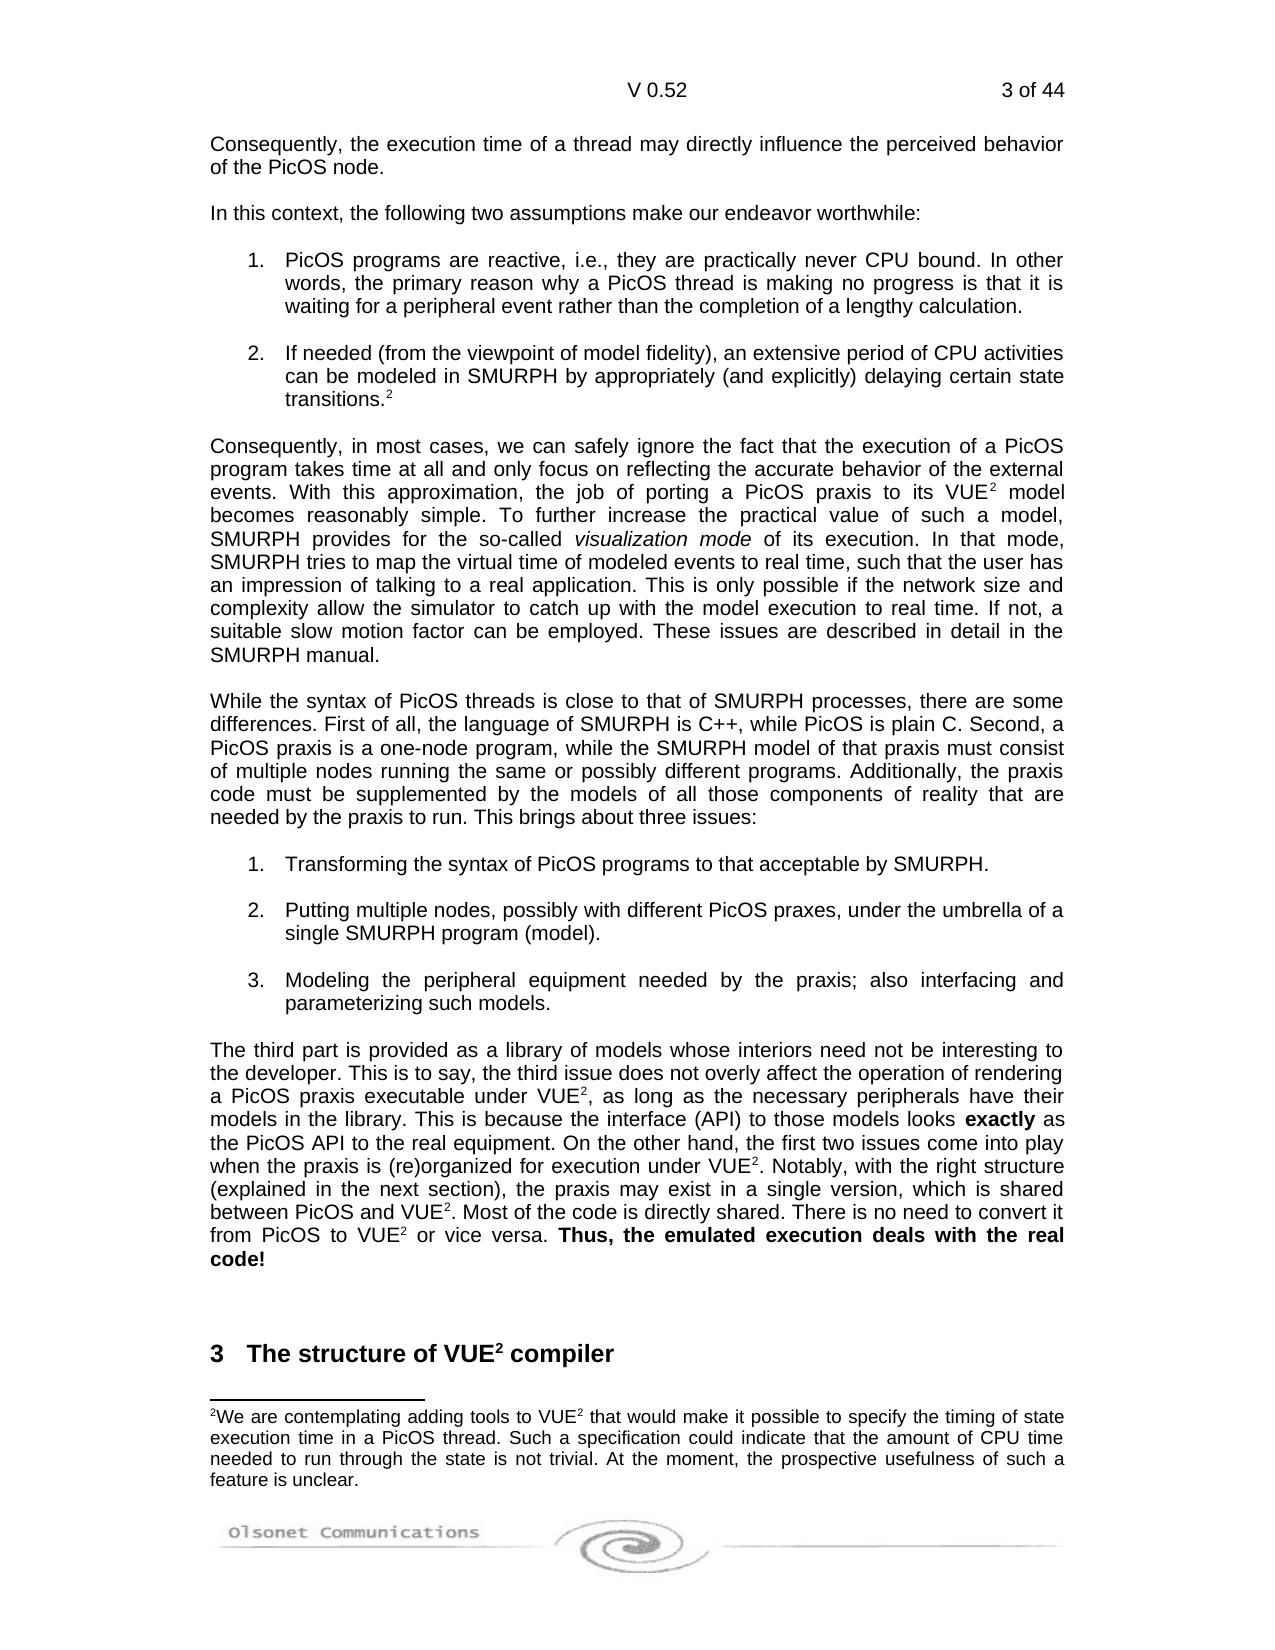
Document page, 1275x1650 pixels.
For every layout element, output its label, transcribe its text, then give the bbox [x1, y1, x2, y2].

picture [210, 1504, 1065, 1596]
text Consequently, in most cases, we can safely ignore the fact that the execution of a PicOS program takes time at all and only focus on reflecting the accurate behavior of the external events. With this approximation, the job of porting a PicOS praxis to its VUE2 model becomes reasonably simple. To further increase the practical value of such a model, SMURPH provides for the so-called visualization mode of its execution. In that mode, SMURPH tries to map the virtual time of modeled events to real time, such that the user has an impression of talking to a real application. This is only possible if the network size and complexity allow the simulator to catch up with the model execution to real time. If not, a suitable slow motion factor can be employed. These issues are described in detail in the SMURPH manual. [210, 434, 1065, 666]
list Modeling the peripheral equipment needed by the praxis; also interfacing and parameterizing such models. [247, 968, 1065, 1015]
list Transforming the syntax of PicOS programs to that acceptable by SMURPH. [247, 852, 1065, 876]
text Consequently, the execution time of a thread may directly influence the perceived behavior of the PicOS node. [210, 132, 1065, 179]
subtitle The structure of VUE2 compiler [210, 1340, 1065, 1368]
list Putting multiple nodes, possibly with different PicOS praxes, under the umbrella of a single SMURPH program (model). [247, 899, 1065, 945]
list If needed (from the viewpoint of model fidelity), an extensive period of CPU activities can be modeled in SMURPH by appropriately (and explicitly) delaying certain state transitions. [247, 341, 1065, 411]
list We are contemplating adding tools to VUE2 that would make it possible to specify the timing of state execution time in a PicOS thread. Such a specification could indicate that the amount of CPU time needed to run through the state is not trivial. At the moment, the prospective usefulness of such a feature is unclear. [210, 1406, 1065, 1490]
text While the syntax of PicOS threads is close to that of SMURPH processes, there are some differences. First of all, the language of SMURPH is C++, while PicOS is plain C. Second, a PicOS praxis is a one-node program, while the SMURPH model of that praxis must consist of multiple nodes running the same or possibly different programs. Additionally, the praxis code must be supplemented by the models of all those components of reality that are needed by the praxis to run. This brings about three issues: [210, 690, 1065, 829]
list PicOS programs are reactive, i.e., they are practically never CPU bound. In other words, the primary reason why a PicOS thread is making no progress is that it is waiting for a peripheral event rather than the completion of a lengthy calculation. [247, 248, 1065, 318]
text In this context, the following two assumptions make our endeavor worthwhile: [210, 202, 1065, 225]
text The third part is provided as a library of models whose interiors need not be interesting to the developer. This is to say, the third issue does not overly affect the operation of rendering a PicOS praxis executable under VUE2, as long as the necessary peripherals have their models in the library. This is because the interface (API) to those models looks exactly as the PicOS API to the real equipment. On the other hand, the first two issues come into play when the praxis is (re)organized for execution under VUE2. Notably, with the right structure (explained in the next section), the praxis may exist in a single version, which is shared between PicOS and VUE2. Most of the code is directly shared. There is no need to convert it from PicOS to VUE2 or vice versa. Thus, the emulated execution deals with the real code! [210, 1038, 1065, 1270]
